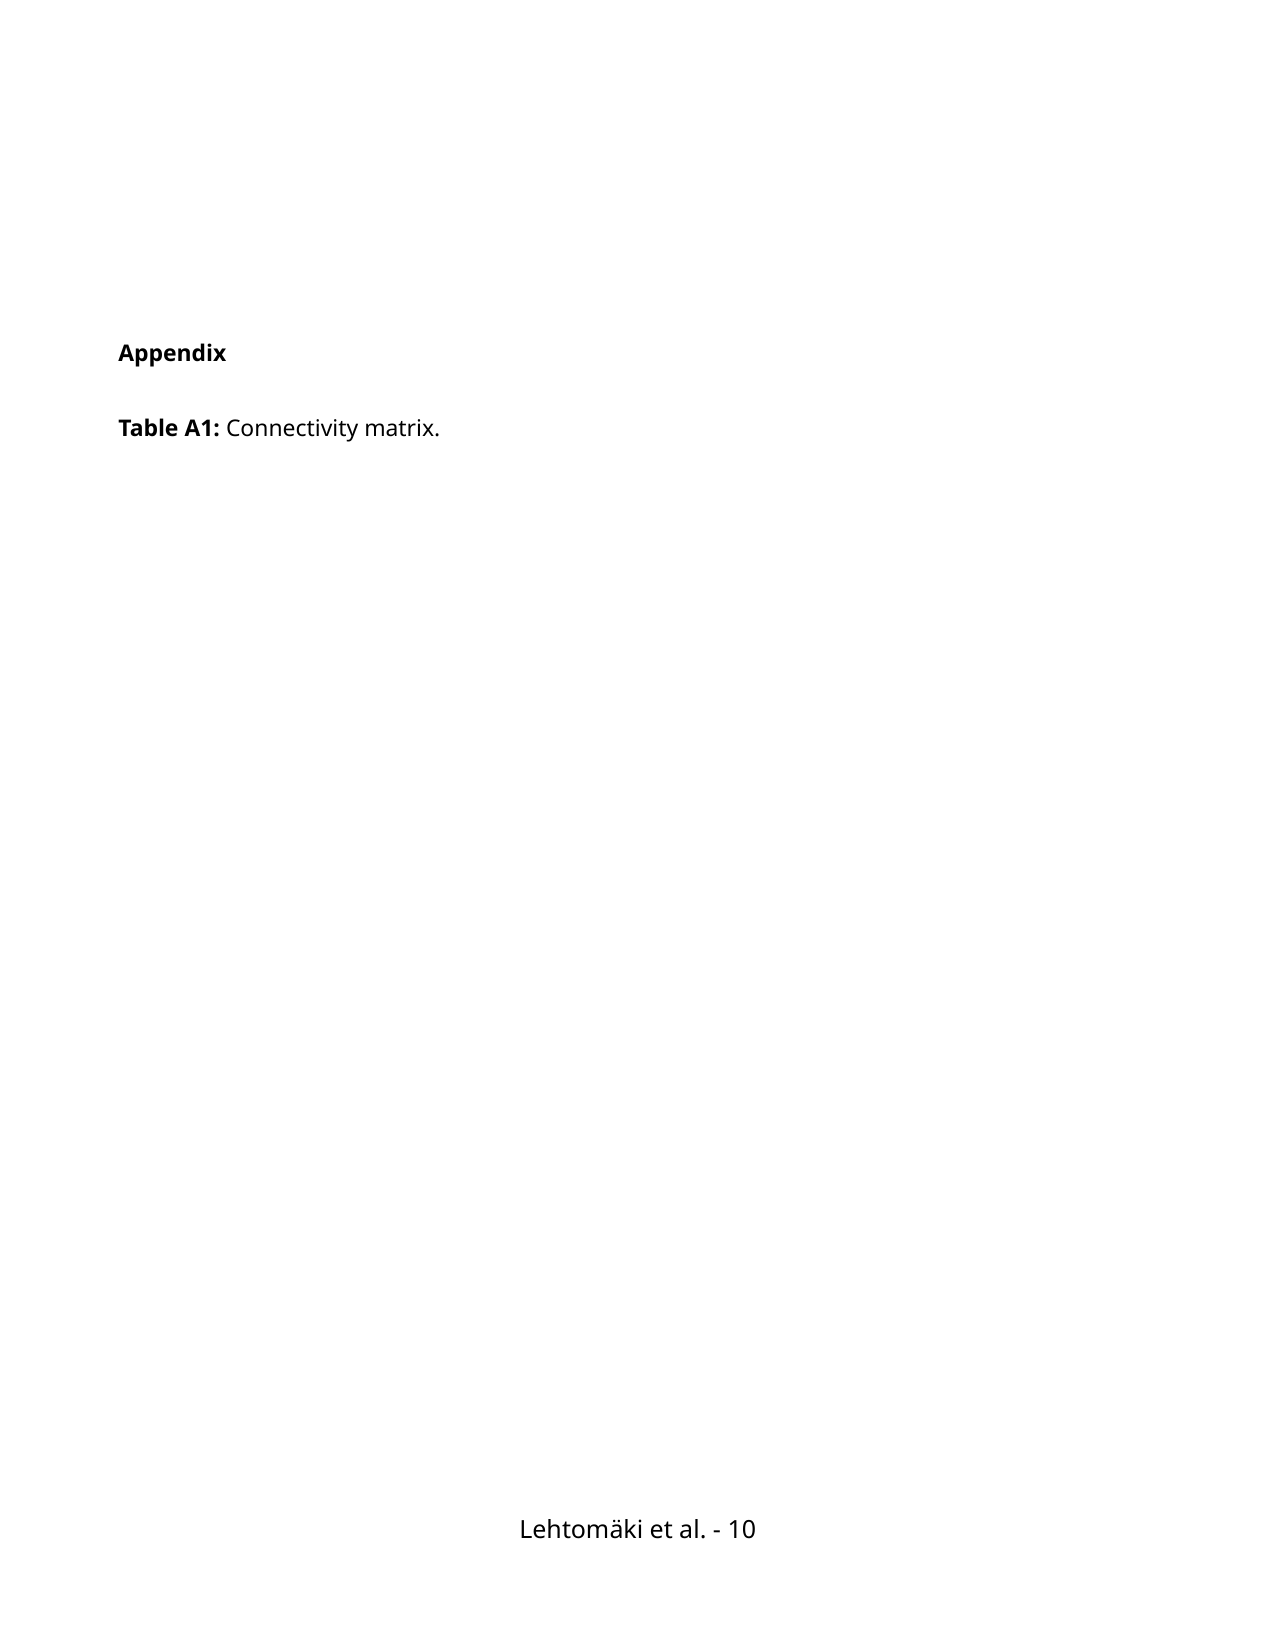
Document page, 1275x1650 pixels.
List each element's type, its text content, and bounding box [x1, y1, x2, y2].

text Table A1: Connectivity matrix. [118, 412, 1157, 443]
text Appendix [118, 337, 1157, 368]
